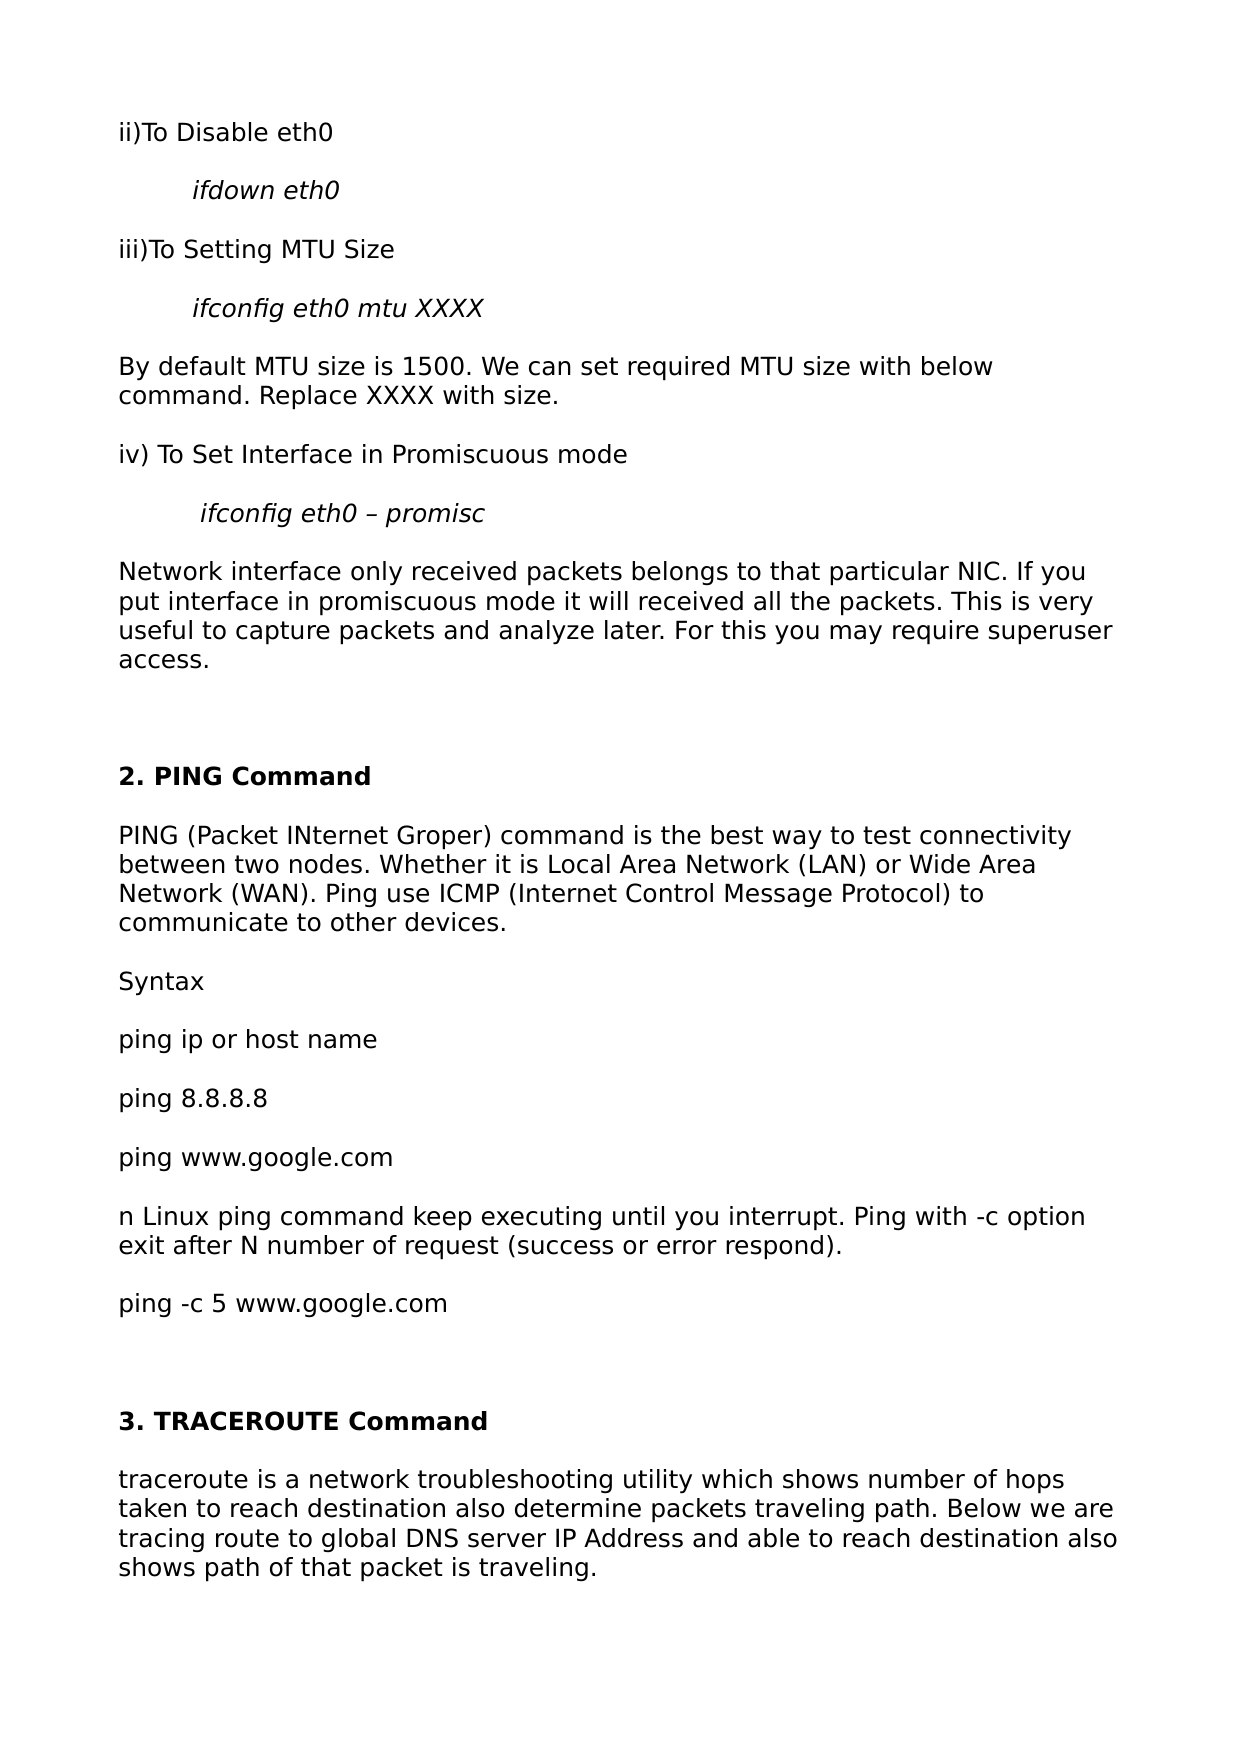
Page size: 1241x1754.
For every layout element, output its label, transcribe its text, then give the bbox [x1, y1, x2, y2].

text iii)To Setting MTU Size [118, 235, 1122, 264]
text ifdown eth0 [118, 176, 1122, 206]
text iv) To Set Interface in Promiscuous mode [118, 440, 1122, 469]
text ping ip or host name [118, 1026, 1122, 1055]
text By default MTU size is 1500. We can set required MTU size with below command. Replace XXXX with size. [118, 352, 1122, 411]
text ii)To Disable eth0 [118, 118, 1122, 147]
text n Linux ping command keep executing until you interrupt. Ping with -c option exit after N number of request (success or error respond). [118, 1202, 1122, 1260]
text Network interface only received packets belongs to that particular NIC. If you put interface in promiscuous mode it will received all the packets. This is very useful to capture packets and analyze later. For this you may require superuser access. [118, 557, 1122, 674]
text 3. TRACEROUTE Command [118, 1407, 1122, 1436]
text ifconfig eth0 mtu XXXX [118, 294, 1122, 323]
text ping 8.8.8.8 [118, 1084, 1122, 1113]
text Syntax [118, 967, 1122, 996]
text ifconfig eth0 – promisc [118, 499, 1122, 528]
text 2. PING Command [118, 762, 1122, 791]
text traceroute is a network troubleshooting utility which shows number of hops taken to reach destination also determine packets traveling path. Below we are tracing route to global DNS server IP Address and able to reach destination also shows path of that packet is traveling. [118, 1465, 1122, 1582]
text ping www.google.com [118, 1143, 1122, 1172]
text ping -c 5 www.google.com [118, 1289, 1122, 1319]
text PING (Packet INternet Groper) command is the best way to test connectivity between two nodes. Whether it is Local Area Network (LAN) or Wide Area Network (WAN). Ping use ICMP (Internet Control Message Protocol) to communicate to other devices. [118, 821, 1122, 938]
